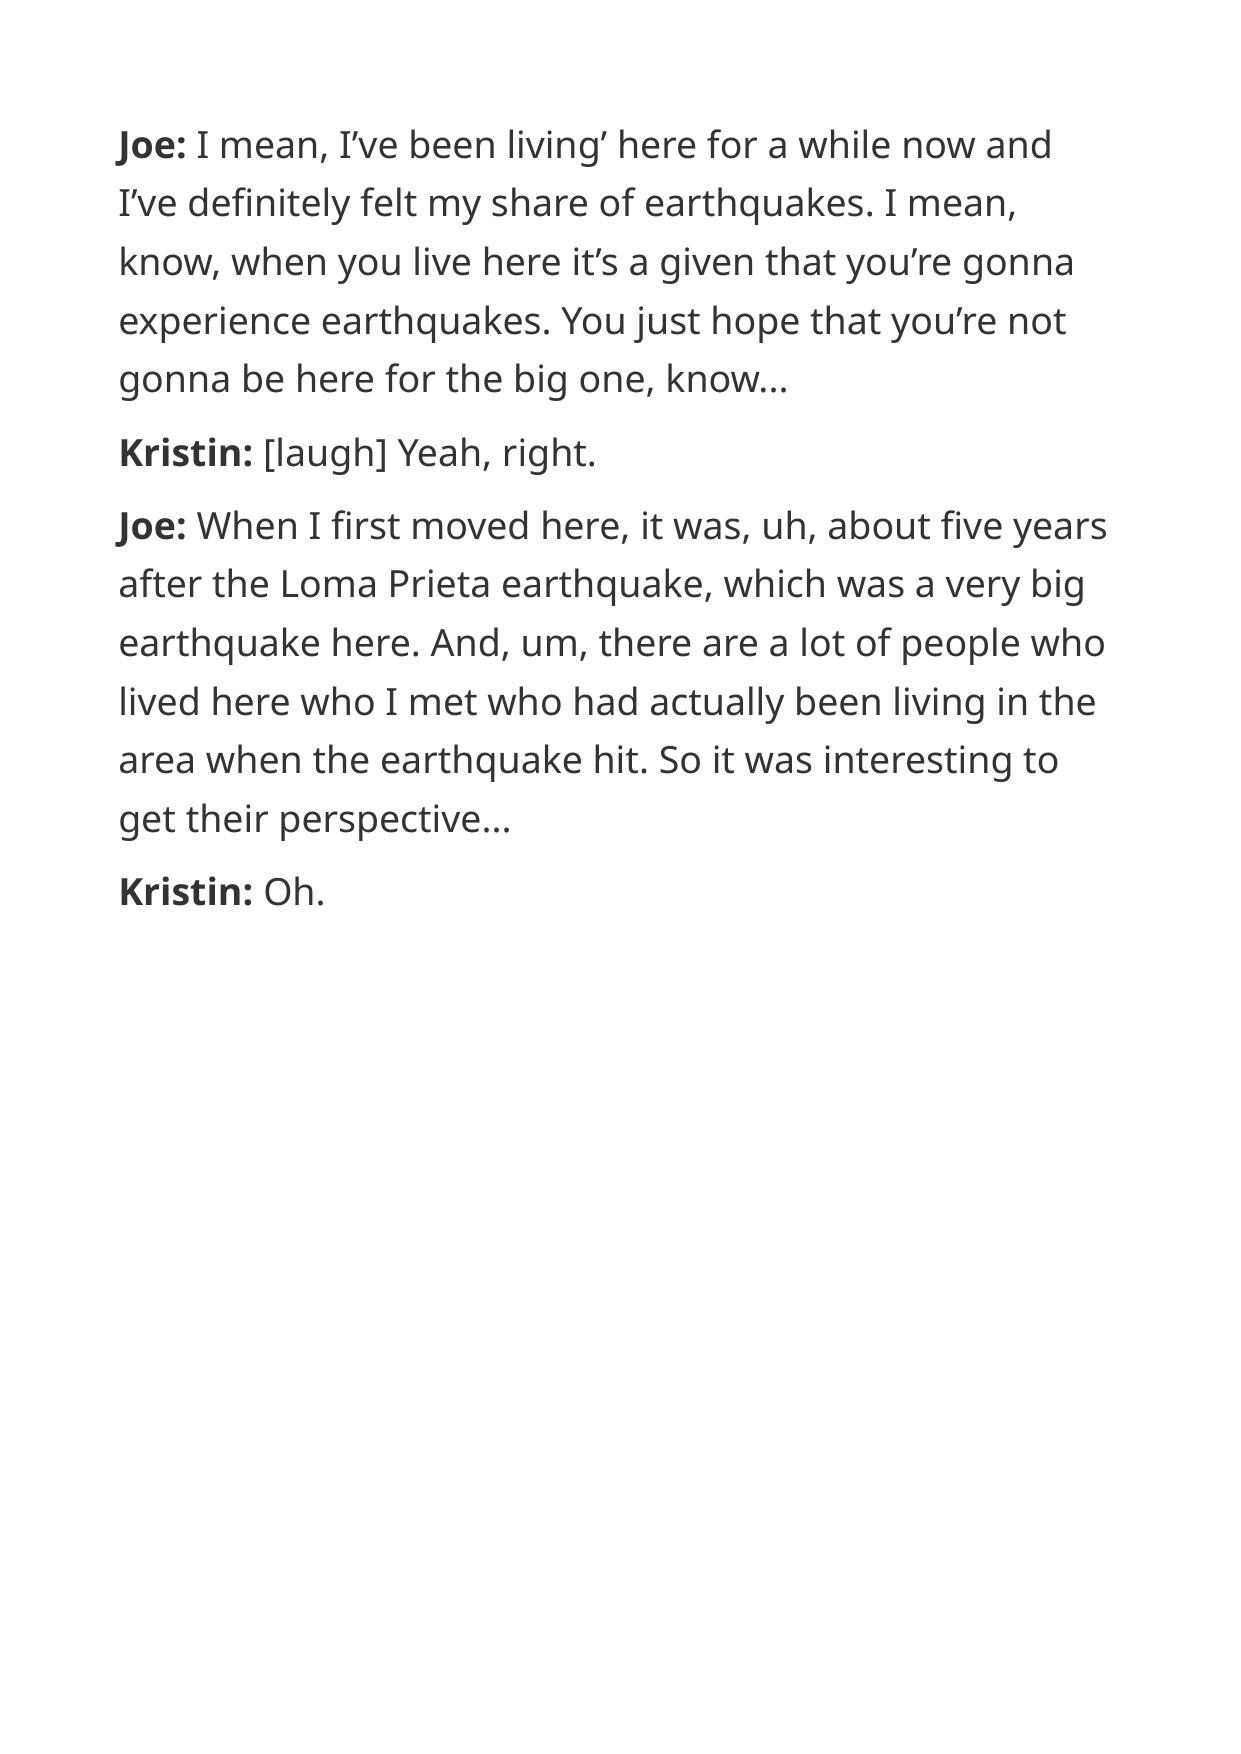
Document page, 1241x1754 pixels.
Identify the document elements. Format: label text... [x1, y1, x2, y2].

text Kristin: Oh. [118, 866, 1122, 917]
text Joe: I mean, I’ve been living’ here for a while now and I’ve definitely felt my share of earthquakes. I mean, know, when you live here it’s a given that you’re gonna experience earthquakes. You just hope that you’re not gonna be here for the big one, know... [118, 118, 1122, 404]
text Kristin: [laugh] Yeah, right. [118, 426, 1122, 477]
text Joe: When I first moved here, it was, uh, about five years after the Loma Prieta earthquake, which was a very big earthquake here. And, um, there are a lot of people who lived here who I met who had actually been living in the area when the earthquake hit. So it was interesting to get their perspective... [118, 499, 1122, 843]
